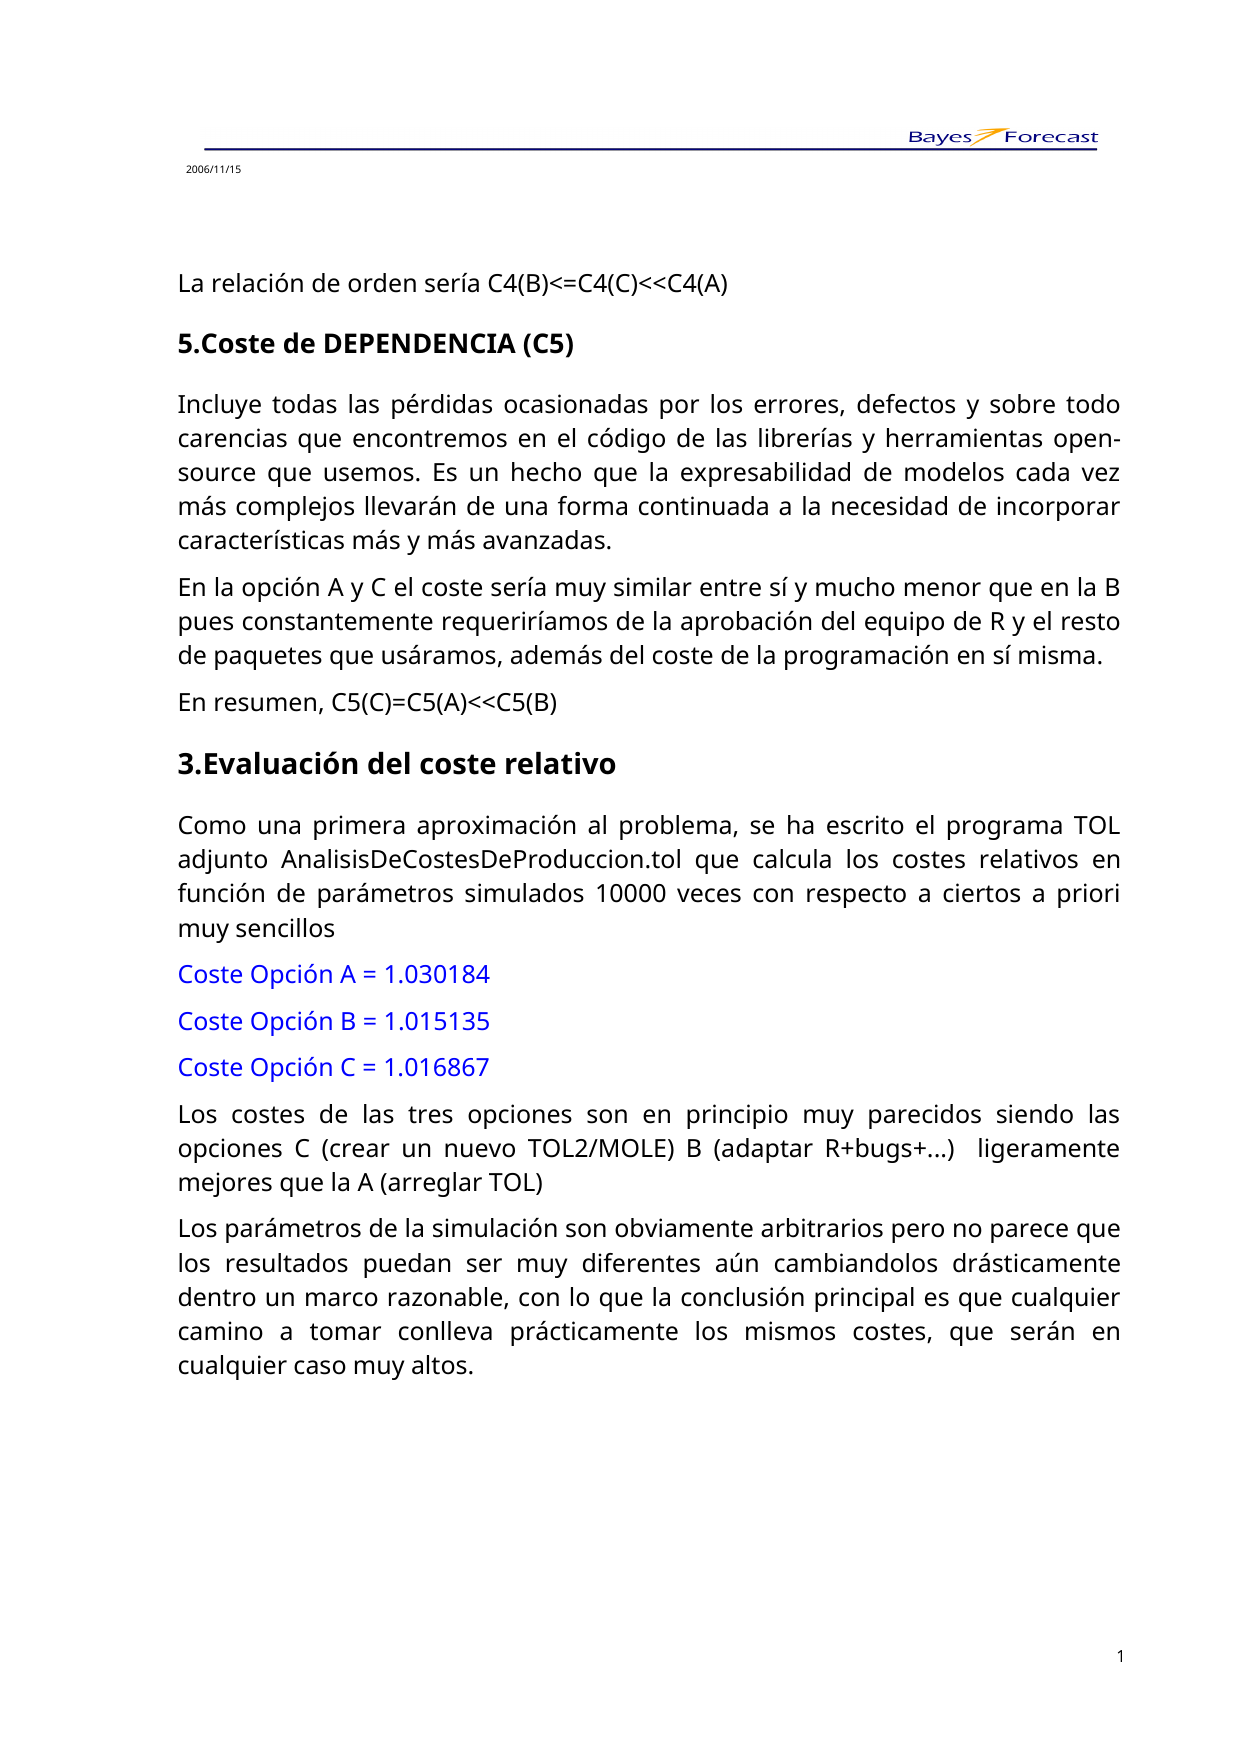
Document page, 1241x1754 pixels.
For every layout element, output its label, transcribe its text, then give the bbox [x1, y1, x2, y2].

text Los costes de las tres opciones son en principio muy parecidos siendo las opciones C (crear un nuevo TOL2/MOLE) B (adaptar R+bugs+...) ligeramente mejores que la A (arreglar TOL) [177, 1096, 1122, 1199]
text En resumen, C5(C)=C5(A)<<C5(B) [177, 684, 1122, 718]
text Los parámetros de la simulación son obviamente arbitrarios pero no parece que los resultados puedan ser muy diferentes aún cambiandolos drásticamente dentro un marco razonable, con lo que la conclusión principal es que cualquier camino a tomar conlleva prácticamente los mismos costes, que serán en cualquier caso muy altos. [177, 1211, 1122, 1381]
text Coste Opción A = 1.030184 [177, 957, 1122, 991]
text Incluye todas las pérdidas ocasionadas por los errores, defectos y sobre todo carencias que encontremos en el código de las librerías y herramientas open-source que usemos. Es un hecho que la expresabilidad de modelos cada vez más complejos llevarán de una forma continuada a la necesidad de incorporar características más y más avanzadas. [177, 387, 1122, 557]
subtitle Evaluación del coste relativo [177, 743, 1122, 783]
subtitle Coste de DEPENDENCIA (C5) [177, 325, 1122, 362]
text Como una primera aproximación al problema, se ha escrito el programa TOL adjunto AnalisisDeCostesDeProduccion.tol que calcula los costes relativos en función de parámetros simulados 10000 veces con respecto a ciertos a priori muy sencillos [177, 808, 1122, 944]
picture [200, 127, 1100, 153]
text La relación de orden sería C4(B)<=C4(C)<<C4(A) [177, 266, 1122, 300]
text En la opción A y C el coste sería muy similar entre sí y mucho menor que en la B pues constantemente requeriríamos de la aprobación del equipo de R y el resto de paquetes que usáramos, además del coste de la programación en sí misma. [177, 569, 1122, 672]
text Coste Opción C = 1.016867 [177, 1050, 1122, 1084]
text Coste Opción B = 1.015135 [177, 1003, 1122, 1037]
